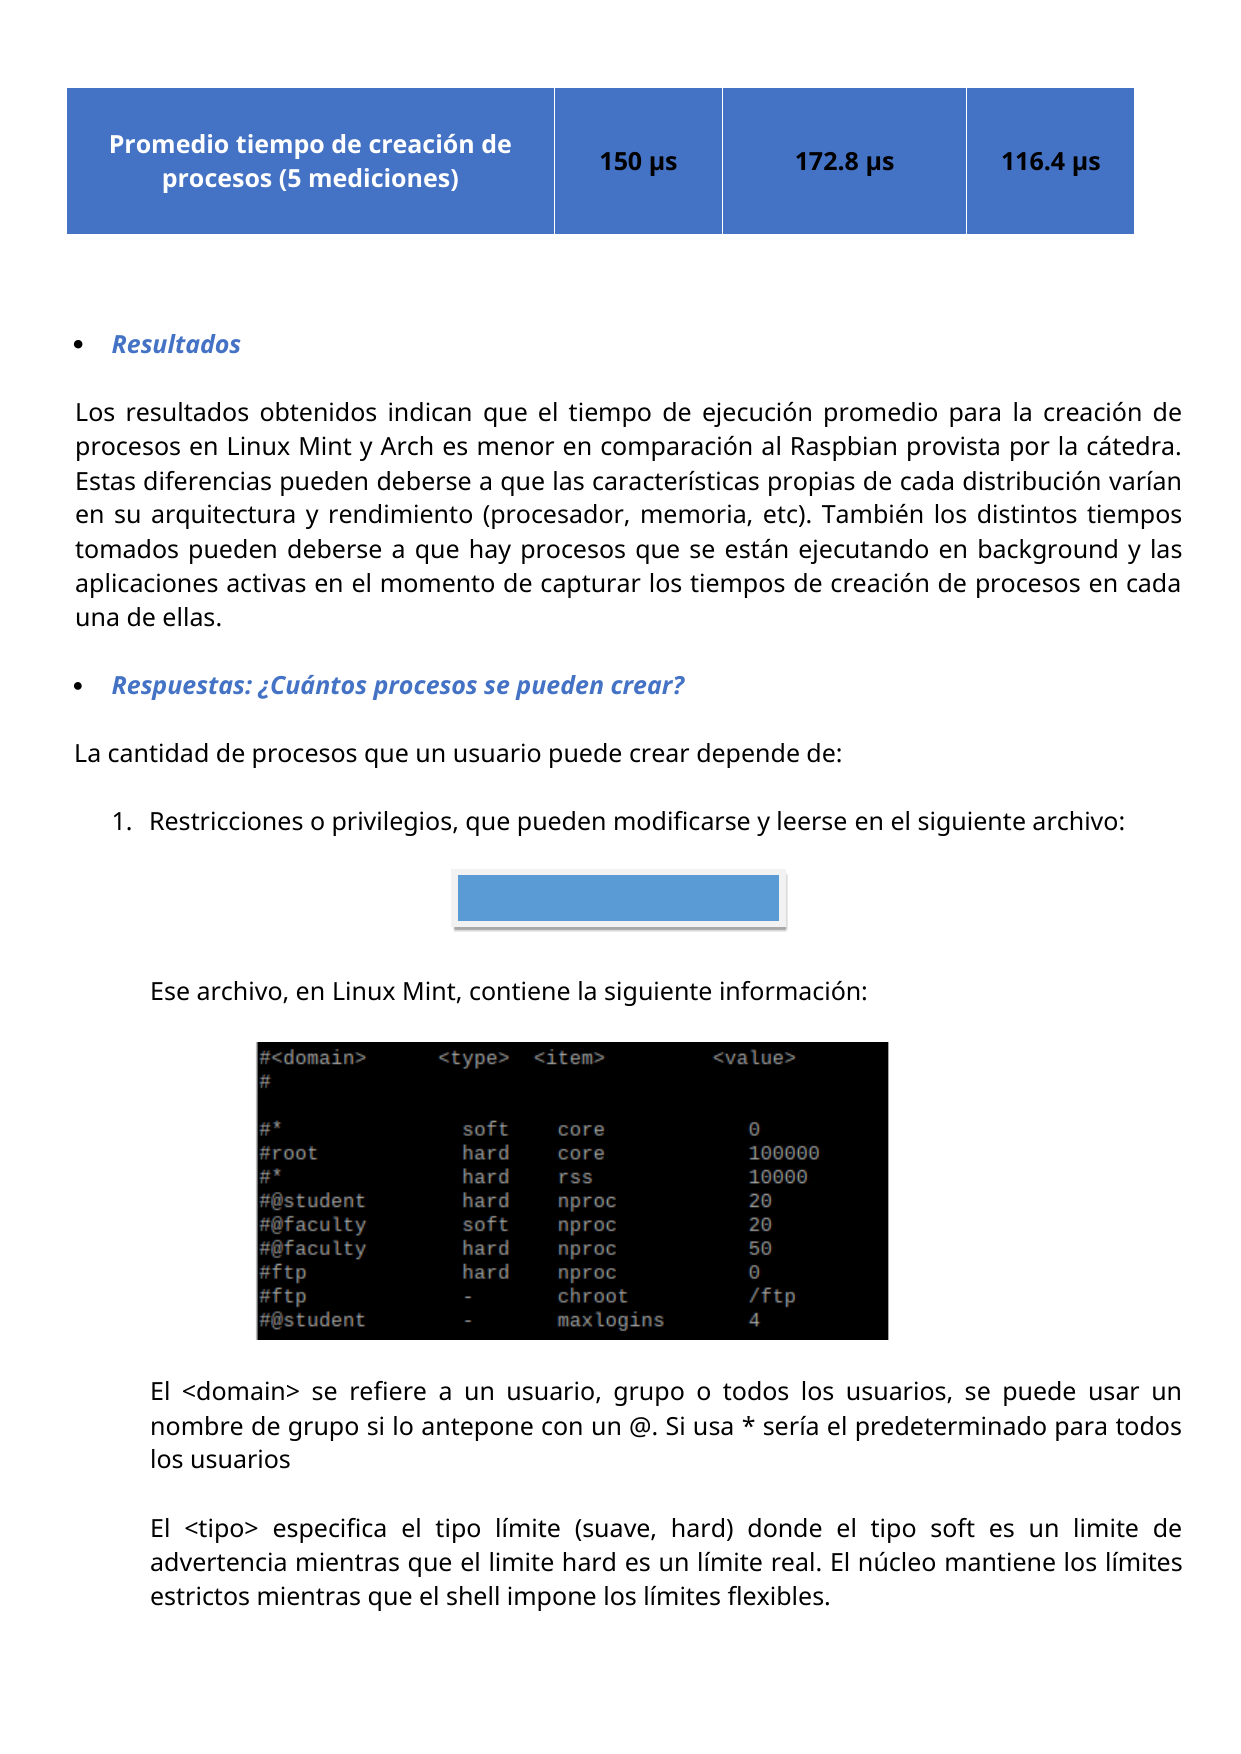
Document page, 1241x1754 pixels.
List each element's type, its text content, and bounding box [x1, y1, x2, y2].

text El <tipo> especifica el tipo límite (suave, hard) donde el tipo soft es un limite de advertencia mientras que el limite hard es un límite real. El núcleo mantiene los límites estrictos mientras que el shell impone los límites flexibles. [150, 1510, 1184, 1612]
text Ese archivo, en Linux Mint, contiene la siguiente información: [150, 974, 1184, 1008]
subtitle La cantidad de procesos que un usuario puede crear depende de: [74, 736, 1182, 770]
table_cell Promedio tiempo de creación de procesos (5 mediciones) [67, 88, 554, 234]
table_cell 150 µs [555, 88, 722, 234]
list Resultados [74, 327, 1182, 361]
table_cell 172.8 µs [723, 88, 966, 234]
text El <domain> se refiere a un usuario, grupo o todos los usuarios, se puede usar un nombre de grupo si lo antepone con un @. Si usa * sería el predeterminado para todos los usuarios [150, 1374, 1184, 1476]
text Los resultados obtenidos indican que el tiempo de ejecución promedio para la creación de procesos en Linux Mint y Arch es menor en comparación al Raspbian provista por la cátedra. Estas diferencias pueden deberse a que las características propias de cada distribución varían en su arquitectura y rendimiento (procesador, memoria, etc). También los distintos tiempos tomados pueden deberse a que hay procesos que se están ejecutando en background y las aplicaciones activas en el momento de capturar los tiempos de creación de procesos en cada una de ellas. [75, 395, 1184, 633]
subtitle Restricciones o privilegios, que pueden modificarse y leerse en el siguiente archivo: [111, 804, 1240, 838]
picture [255, 1042, 889, 1340]
table_cell 116.4 µs [967, 88, 1134, 234]
list Respuestas: ¿Cuántos procesos se pueden crear? [74, 667, 1182, 702]
